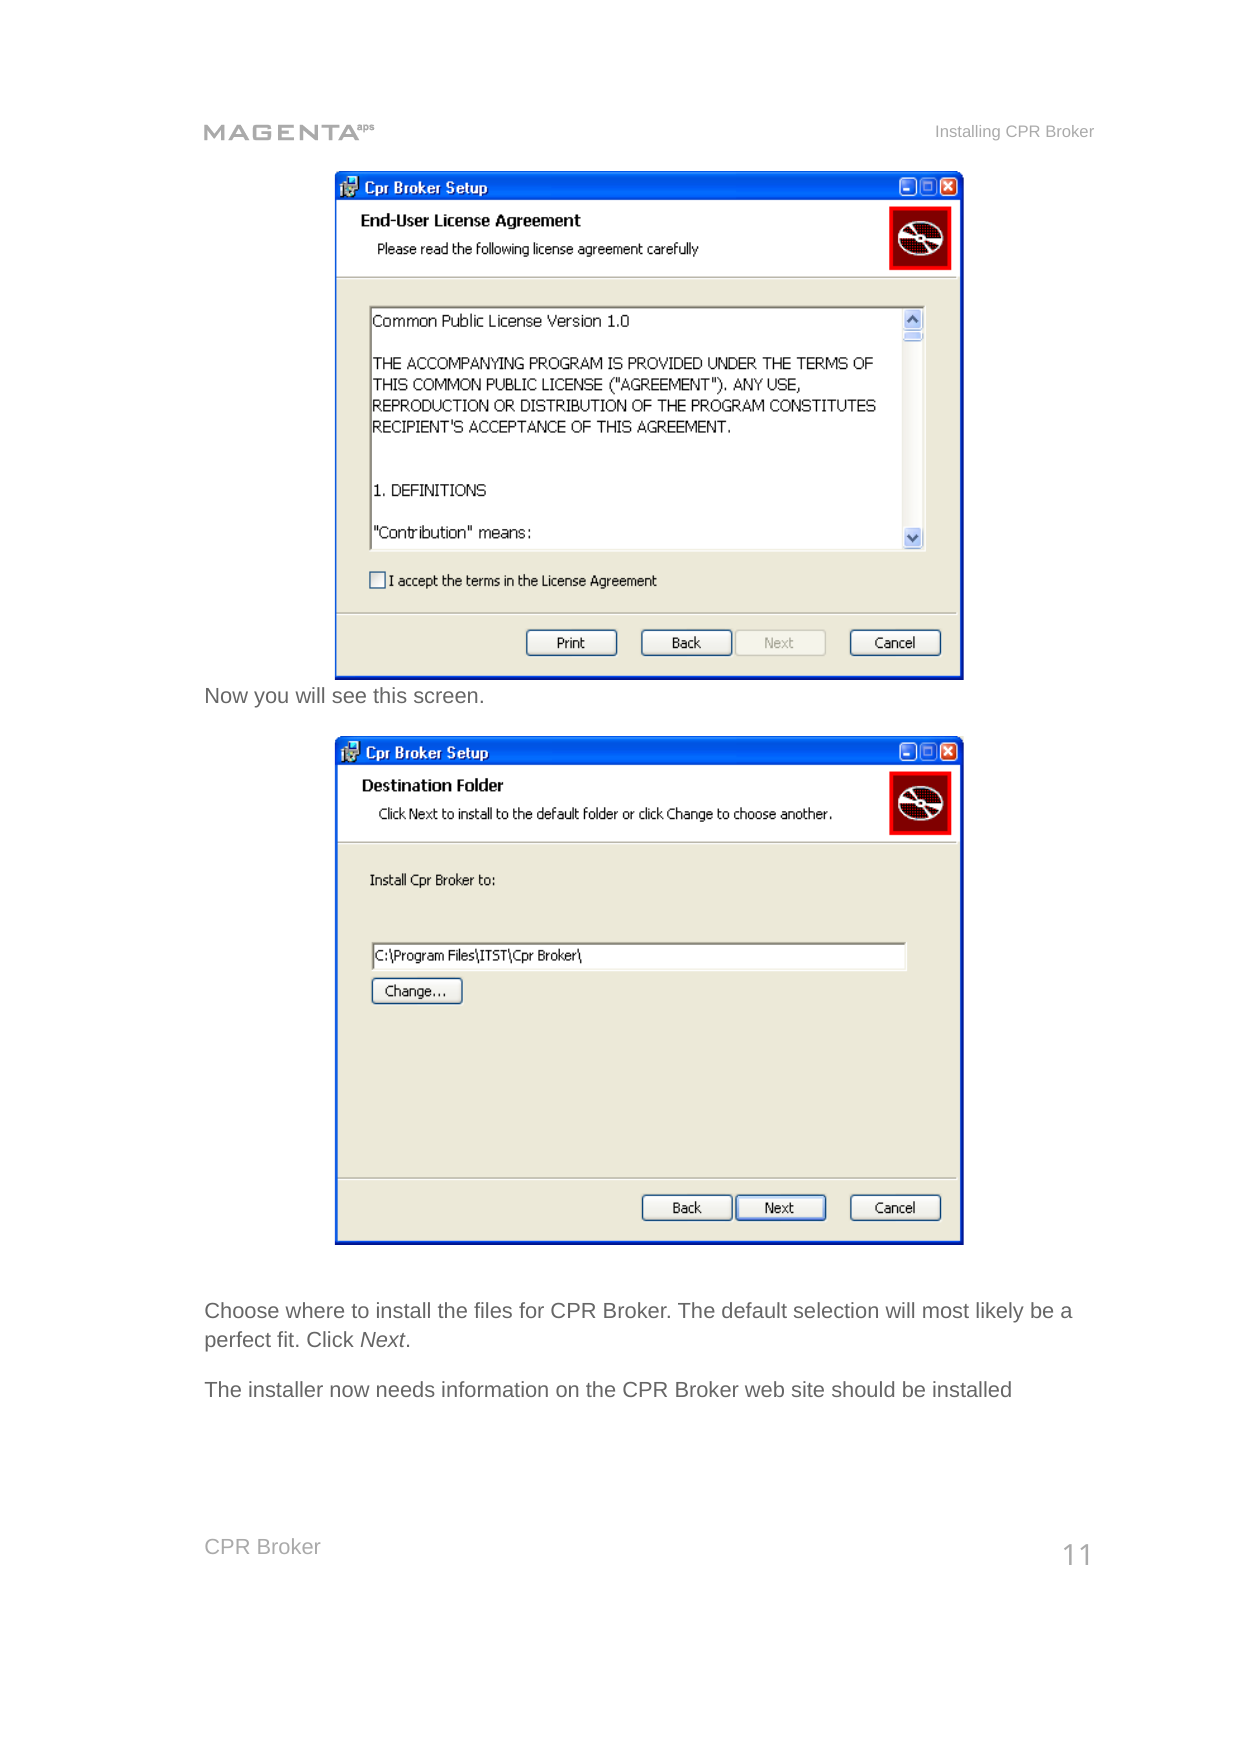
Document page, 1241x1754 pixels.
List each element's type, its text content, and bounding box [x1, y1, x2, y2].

text Now you will see this screen. [204, 171, 1094, 709]
picture [334, 171, 964, 680]
picture [334, 736, 964, 1245]
text Choose where to install the files for CPR Broker. The default selection will most likely be a perfect fit. Click Next. [204, 1295, 1094, 1353]
text The installer now needs information on the CPR Broker web site should be installed [204, 1374, 1094, 1403]
